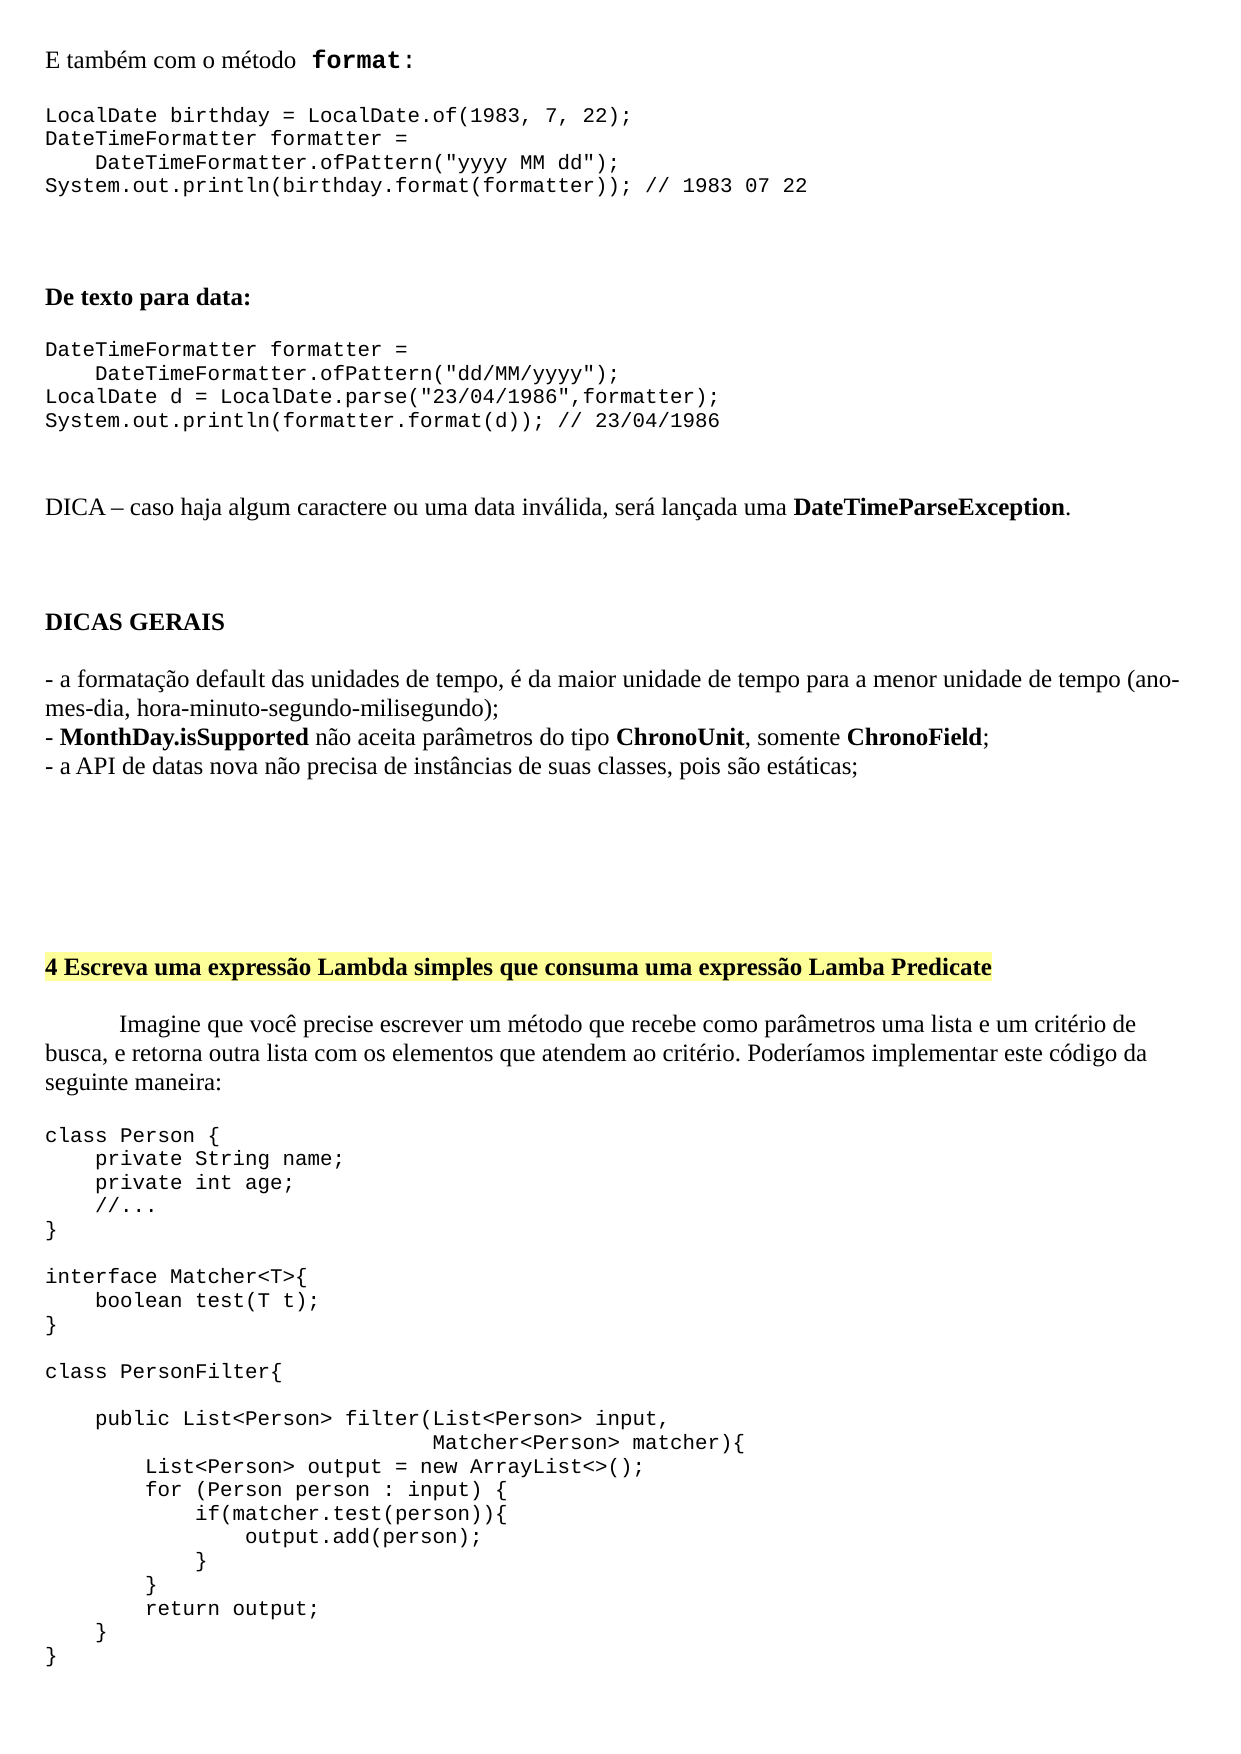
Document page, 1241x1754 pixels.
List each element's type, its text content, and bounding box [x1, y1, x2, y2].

text private String name; [45, 1148, 1196, 1172]
text } [45, 1645, 1196, 1668]
text Matcher<Person> matcher){ [45, 1432, 1196, 1456]
text List<Person> output = new ArrayList<>(); [45, 1456, 1196, 1479]
text DICAS GERAIS [45, 607, 1196, 636]
text E também com o método format: [45, 45, 1196, 76]
text 4 Escreva uma expressão Lambda simples que consuma uma expressão Lamba Predicate [45, 952, 1196, 981]
text LocalDate d = LocalDate.parse("23/04/1986",formatter); [45, 387, 1196, 410]
text } [45, 1574, 1196, 1597]
text - a formatação default das unidades de tempo, é da maior unidade de tempo para a menor unidade de tempo (ano-mes-dia, hora-minuto-segundo-milisegundo); [45, 664, 1196, 722]
text if(matcher.test(person)){ [45, 1503, 1196, 1527]
text } [45, 1314, 1196, 1337]
text DateTimeFormatter.ofPattern("yyyy MM dd"); [45, 152, 1196, 176]
text System.out.println(birthday.format(formatter)); // 1983 07 22 [45, 176, 1196, 199]
text boolean test(T t); [45, 1290, 1196, 1314]
text class Person { [45, 1124, 1196, 1148]
text De texto para data: [45, 282, 1196, 311]
text - MonthDay.isSupported não aceita parâmetros do tipo ChronoUnit, somente ChronoField; [45, 722, 1196, 751]
text public List<Person> filter(List<Person> input, [45, 1408, 1196, 1432]
text System.out.println(formatter.format(d)); // 23/04/1986 [45, 410, 1196, 434]
text output.add(person); [45, 1527, 1196, 1550]
text //... [45, 1196, 1196, 1219]
text for (Person person : input) { [45, 1479, 1196, 1503]
text DateTimeFormatter formatter = [45, 339, 1196, 363]
text private int age; [45, 1172, 1196, 1196]
text } [45, 1621, 1196, 1645]
text Imagine que você precise escrever um método que recebe como parâmetros uma lista e um critério de busca, e retorna outra lista com os elementos que atendem ao critério. Poderíamos implementar este código da seguinte maneira: [45, 1009, 1196, 1096]
text return output; [45, 1597, 1196, 1621]
text LocalDate birthday = LocalDate.of(1983, 7, 22); [45, 104, 1196, 128]
text DateTimeFormatter.ofPattern("dd/MM/yyyy"); [45, 363, 1196, 387]
text - a API de datas nova não precisa de instâncias de suas classes, pois são estáticas; [45, 751, 1196, 779]
text class PersonFilter{ [45, 1361, 1196, 1385]
text DateTimeFormatter formatter = [45, 128, 1196, 152]
text } [45, 1219, 1196, 1243]
text DICA – caso haja algum caractere ou uma data inválida, será lançada uma DateTimeParseException. [45, 492, 1196, 521]
text } [45, 1550, 1196, 1574]
text interface Matcher<T>{ [45, 1266, 1196, 1290]
